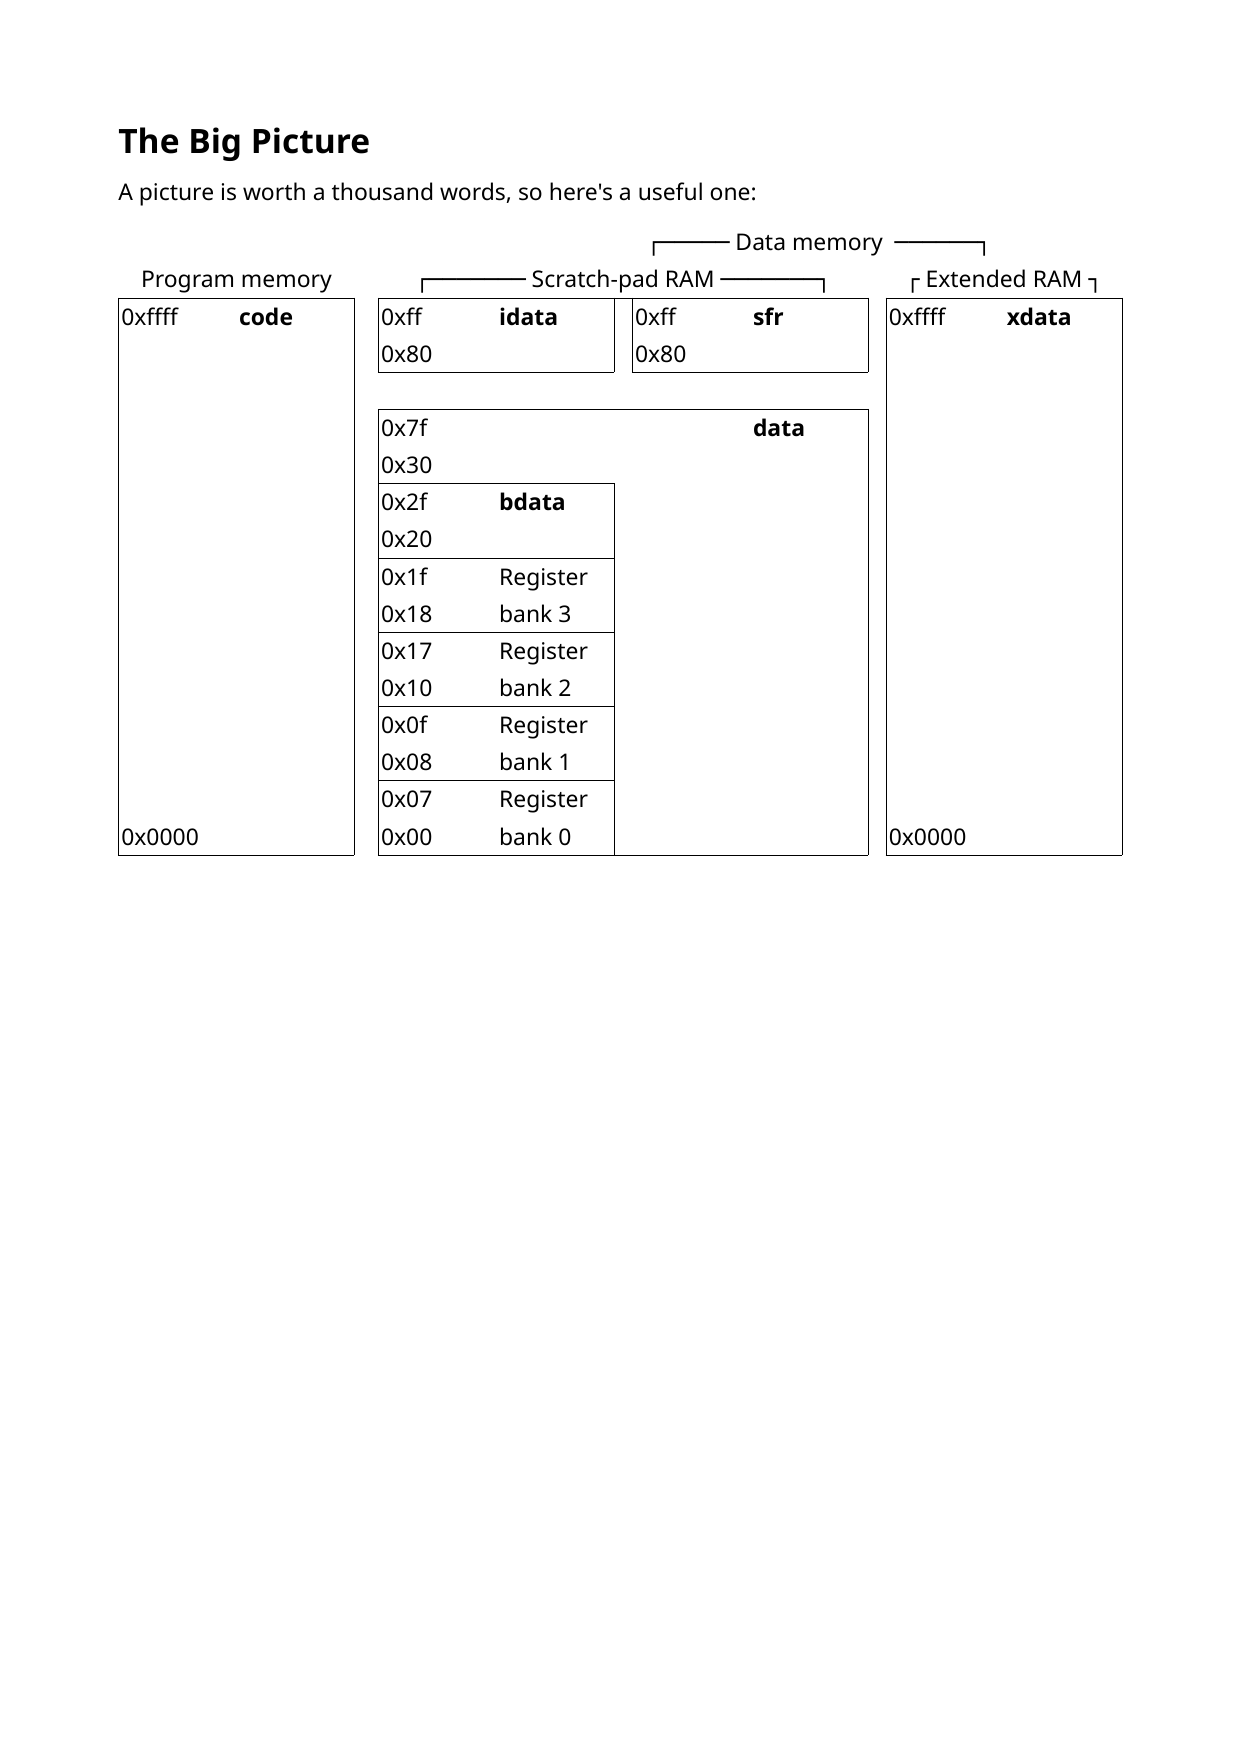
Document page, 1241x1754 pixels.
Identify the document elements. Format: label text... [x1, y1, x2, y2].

table_header [118, 223, 354, 260]
table_cell 0x1f [379, 559, 496, 595]
table_cell [236, 558, 354, 595]
table_cell [615, 558, 632, 595]
table_cell [632, 669, 750, 706]
table_cell [869, 780, 886, 817]
table_cell [355, 669, 378, 706]
table_cell [1004, 409, 1122, 446]
table_cell [355, 632, 378, 669]
table_cell [887, 483, 1004, 520]
table_cell [632, 483, 750, 520]
table_cell [887, 335, 1004, 372]
table_cell [1004, 446, 1122, 483]
table_cell [1004, 632, 1122, 669]
table_cell [869, 483, 886, 520]
table_cell [1004, 706, 1122, 743]
table_cell [750, 669, 868, 706]
table_cell 0x0f [379, 707, 496, 743]
table_cell [355, 335, 378, 372]
table_cell Program memory [118, 260, 354, 297]
table_cell [496, 410, 614, 446]
table_cell 0xffff [119, 299, 236, 335]
table_cell Register [496, 707, 614, 743]
table_cell bank 3 [496, 595, 614, 632]
table_cell [1004, 372, 1122, 409]
table_cell [887, 743, 1004, 780]
table_cell [887, 446, 1004, 483]
table_cell [615, 669, 632, 706]
table_cell [887, 409, 1004, 446]
table_cell ┌ Extended RAM ┐ [886, 260, 1122, 297]
table_cell [750, 595, 868, 632]
table_cell 0x07 [379, 781, 496, 817]
table_cell [355, 780, 378, 817]
table_cell 0x30 [379, 446, 496, 483]
table_cell [869, 818, 886, 854]
table_cell 0x80 [633, 335, 750, 372]
table_cell [1004, 483, 1122, 520]
table_cell [887, 558, 1004, 595]
table_cell [355, 595, 378, 632]
table_cell [887, 706, 1004, 743]
table_cell [236, 743, 354, 780]
table_cell 0xff [633, 299, 750, 335]
table_cell [355, 372, 378, 409]
table_cell [496, 373, 614, 409]
table_cell [236, 595, 354, 632]
table_cell [615, 483, 632, 520]
table_cell [1004, 520, 1122, 557]
table_header ┌───── Data memory [378, 223, 886, 260]
table_cell [869, 743, 886, 780]
table_cell 0x80 [379, 335, 496, 372]
table_cell [119, 780, 236, 817]
table_cell [750, 446, 868, 483]
table_cell [1004, 595, 1122, 632]
table_cell [869, 558, 886, 595]
table_cell [868, 260, 886, 297]
table_cell [236, 780, 354, 817]
table_cell 0xffff [887, 299, 1004, 335]
table_cell [355, 743, 378, 780]
table_cell [1004, 780, 1122, 817]
table_cell [887, 520, 1004, 557]
table_cell 0x0000 [887, 818, 1004, 854]
table_cell [355, 446, 378, 483]
table_cell [887, 372, 1004, 409]
table_cell [869, 595, 886, 632]
table_cell [869, 298, 886, 335]
table_cell [615, 299, 632, 335]
table_cell [236, 632, 354, 669]
table_cell [496, 335, 614, 372]
table_cell [868, 372, 886, 409]
table_cell [869, 669, 886, 706]
table_cell [1004, 818, 1122, 854]
table_cell [632, 373, 750, 409]
table_cell [236, 520, 354, 557]
table_cell [750, 706, 868, 743]
table_cell 0x08 [379, 743, 496, 780]
table_cell [615, 780, 632, 817]
table_cell [869, 409, 886, 446]
table_cell [615, 818, 632, 854]
table_cell [887, 632, 1004, 669]
table_header [354, 223, 378, 260]
table_cell [119, 595, 236, 632]
table_cell [632, 706, 750, 743]
table_cell [1004, 335, 1122, 372]
table_cell [750, 743, 868, 780]
text A picture is worth a thousand words, so here's a useful one: [118, 176, 1122, 207]
table_cell [750, 558, 868, 595]
table_cell bank 2 [496, 669, 614, 706]
table_cell [355, 706, 378, 743]
table_cell [869, 335, 886, 372]
table_cell bdata [496, 484, 614, 520]
table_cell [236, 706, 354, 743]
table_cell [119, 483, 236, 520]
table_cell [236, 818, 354, 854]
table_cell [632, 780, 750, 817]
table_cell [355, 483, 378, 520]
table_cell 0x2f [379, 484, 496, 520]
table_cell [236, 372, 354, 409]
table_cell [614, 410, 632, 446]
table_cell [496, 446, 614, 483]
table_cell [750, 632, 868, 669]
table_cell [355, 520, 378, 557]
table_cell 0x10 [379, 669, 496, 706]
table_cell [236, 446, 354, 483]
table_cell idata [496, 299, 614, 335]
table_cell Register [496, 559, 614, 595]
table_cell [236, 335, 354, 372]
table_cell [355, 409, 378, 446]
table_cell 0x00 [379, 818, 496, 854]
table_cell [887, 595, 1004, 632]
table_cell code [236, 299, 354, 335]
table_cell [632, 743, 750, 780]
table_cell [1004, 669, 1122, 706]
table_cell [614, 446, 632, 483]
subtitle The Big Picture [118, 118, 1122, 164]
table_cell 0xff [379, 299, 496, 335]
table_cell 0x17 [379, 633, 496, 669]
table_cell 0x0000 [119, 818, 236, 854]
table_cell [750, 373, 868, 409]
table_cell 0x18 [379, 595, 496, 632]
table_cell [354, 260, 378, 297]
table_cell [615, 706, 632, 743]
table_cell [887, 669, 1004, 706]
table_cell [119, 520, 236, 557]
table_cell sfr [750, 299, 868, 335]
table_cell [119, 335, 236, 372]
table_cell [119, 558, 236, 595]
table_cell [632, 818, 750, 854]
table_cell [632, 446, 750, 483]
table_cell [615, 595, 632, 632]
table_cell [119, 706, 236, 743]
table_cell [632, 410, 750, 446]
table_cell [119, 409, 236, 446]
table_cell data [750, 410, 868, 446]
table_cell [632, 632, 750, 669]
table_cell [119, 632, 236, 669]
table_cell [869, 632, 886, 669]
table_cell [236, 409, 354, 446]
table_cell [119, 372, 236, 409]
table_cell [355, 558, 378, 595]
table_cell [632, 520, 750, 557]
table_cell [355, 818, 378, 854]
table_cell [119, 669, 236, 706]
table_cell [615, 632, 632, 669]
table_cell [1004, 558, 1122, 595]
table_cell [750, 335, 868, 372]
table_cell [119, 743, 236, 780]
table_header ──────┐ [886, 223, 1122, 260]
table_cell [750, 780, 868, 817]
table_cell Register [496, 633, 614, 669]
table_cell 0x7f [379, 410, 496, 446]
table_cell bank 0 [496, 818, 614, 854]
table_cell [1004, 743, 1122, 780]
table_cell ┌─────── Scratch-pad RAM ───────┐ [378, 260, 868, 297]
table_cell [750, 818, 868, 854]
table_cell [869, 706, 886, 743]
table_cell [355, 298, 378, 335]
table_cell bank 1 [496, 743, 614, 780]
table_cell [236, 669, 354, 706]
table_cell Register [496, 781, 614, 817]
table_cell [869, 446, 886, 483]
table_cell [615, 743, 632, 780]
table_cell xdata [1004, 299, 1122, 335]
table_cell [750, 520, 868, 557]
table_cell [119, 446, 236, 483]
table_cell [750, 483, 868, 520]
table_cell [632, 595, 750, 632]
table_cell [887, 780, 1004, 817]
table_cell 0x20 [379, 520, 496, 557]
table_cell [378, 373, 496, 409]
table_cell [236, 483, 354, 520]
table_cell [869, 520, 886, 557]
table_cell [632, 558, 750, 595]
table_cell [615, 520, 632, 557]
table_cell [615, 335, 632, 372]
table_cell [614, 372, 632, 409]
table_cell [496, 520, 614, 557]
